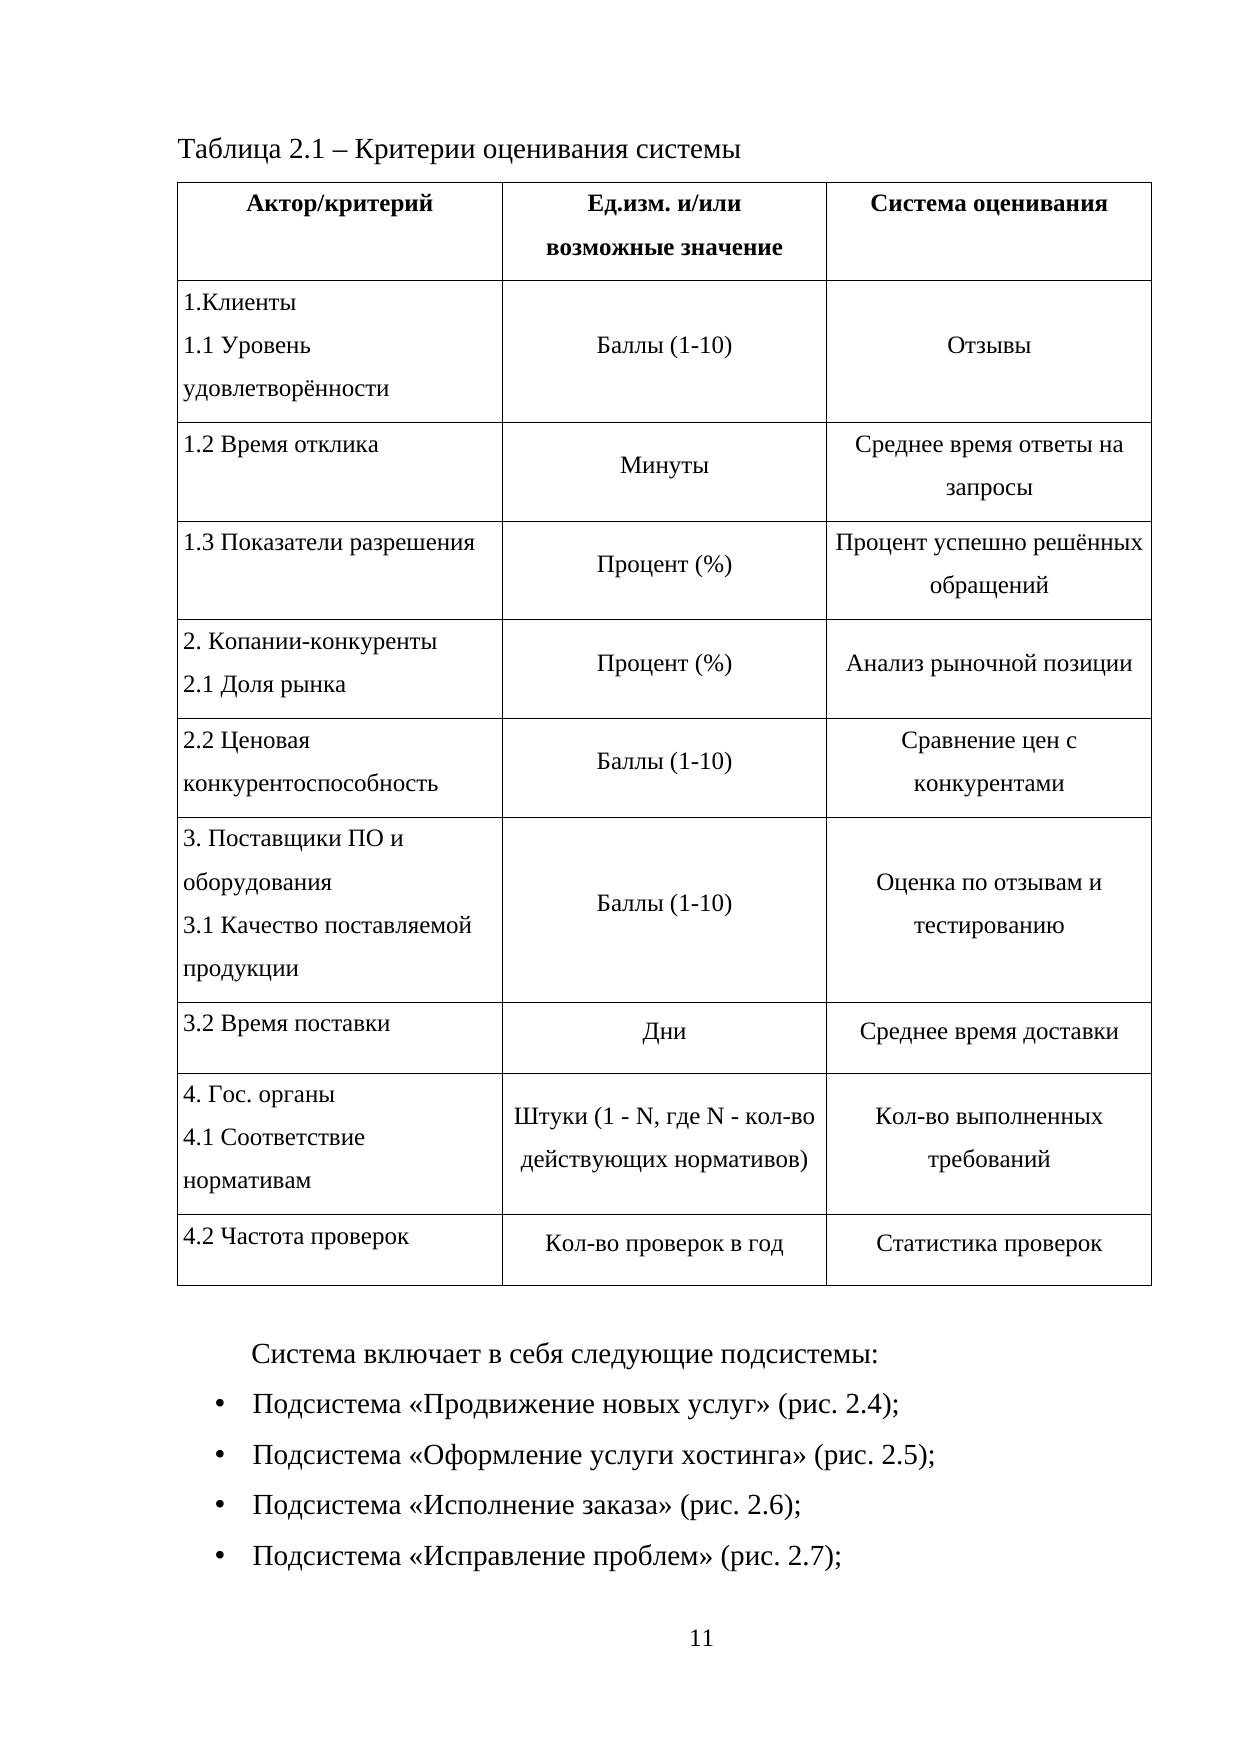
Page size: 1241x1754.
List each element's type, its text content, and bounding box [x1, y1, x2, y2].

table_cell Статистика проверок [827, 1215, 1151, 1285]
table_cell 3.2 Время поставки [178, 1003, 502, 1072]
text Система включает в себя следующие подсистемы: [177, 1336, 1152, 1370]
table_cell Кол-во выполненных требований [827, 1074, 1151, 1214]
table_cell 1.Клиенты 1.1 Уровень удовлетворённости [178, 281, 502, 422]
table_cell Процент (%) [503, 522, 826, 619]
text Таблица 2.1 – Критерии оценивания системы [177, 131, 1152, 165]
table_cell Отзывы [827, 281, 1151, 422]
table_cell Анализ рыночной позиции [827, 620, 1151, 718]
table_header Система оценивания [827, 183, 1151, 280]
table_cell Процент успешно решённых обращений [827, 522, 1151, 619]
table_cell 4. Гос. органы 4.1 Соответствие нормативам [178, 1074, 502, 1214]
table_cell Баллы (1-10) [503, 818, 826, 1002]
list Подсистема «Исполнение заказа» (рис. 2.6); [215, 1487, 1152, 1521]
table_cell Баллы (1-10) [503, 719, 826, 817]
table_cell Среднее время ответы на запросы [827, 423, 1151, 521]
table_cell Минуты [503, 423, 826, 521]
table_cell Штуки (1 - N, где N - кол-во действующих нормативов) [503, 1074, 826, 1214]
table_cell 4.2 Частота проверок [178, 1215, 502, 1285]
list Подсистема «Продвижение новых услуг» (рис. 2.4); [215, 1387, 1152, 1420]
table_cell Кол-во проверок в год [503, 1215, 826, 1285]
table_cell 1.3 Показатели разрешения [178, 522, 502, 619]
table_cell 3. Поставщики ПО и оборудования 3.1 Качество поставляемой продукции [178, 818, 502, 1002]
table_cell Сравнение цен с конкурентами [827, 719, 1151, 817]
table_cell Оценка по отзывам и тестированию [827, 818, 1151, 1002]
table_cell Баллы (1-10) [503, 281, 826, 422]
table_cell Процент (%) [503, 620, 826, 718]
table_cell 1.2 Время отклика [178, 423, 502, 521]
table_cell 2. Копании-конкуренты 2.1 Доля рынка [178, 620, 502, 718]
table_cell 2.2 Ценовая конкурентоспособность [178, 719, 502, 817]
table_cell Дни [503, 1003, 826, 1072]
table_header Актор/критерий [178, 183, 502, 280]
table_cell Среднее время доставки [827, 1003, 1151, 1072]
list Подсистема «Оформление услуги хостинга» (рис. 2.5); [215, 1437, 1152, 1471]
table_header Ед.изм. и/или возможные значение [503, 183, 826, 280]
list Подсистема «Исправление проблем» (рис. 2.7); [215, 1538, 1152, 1572]
